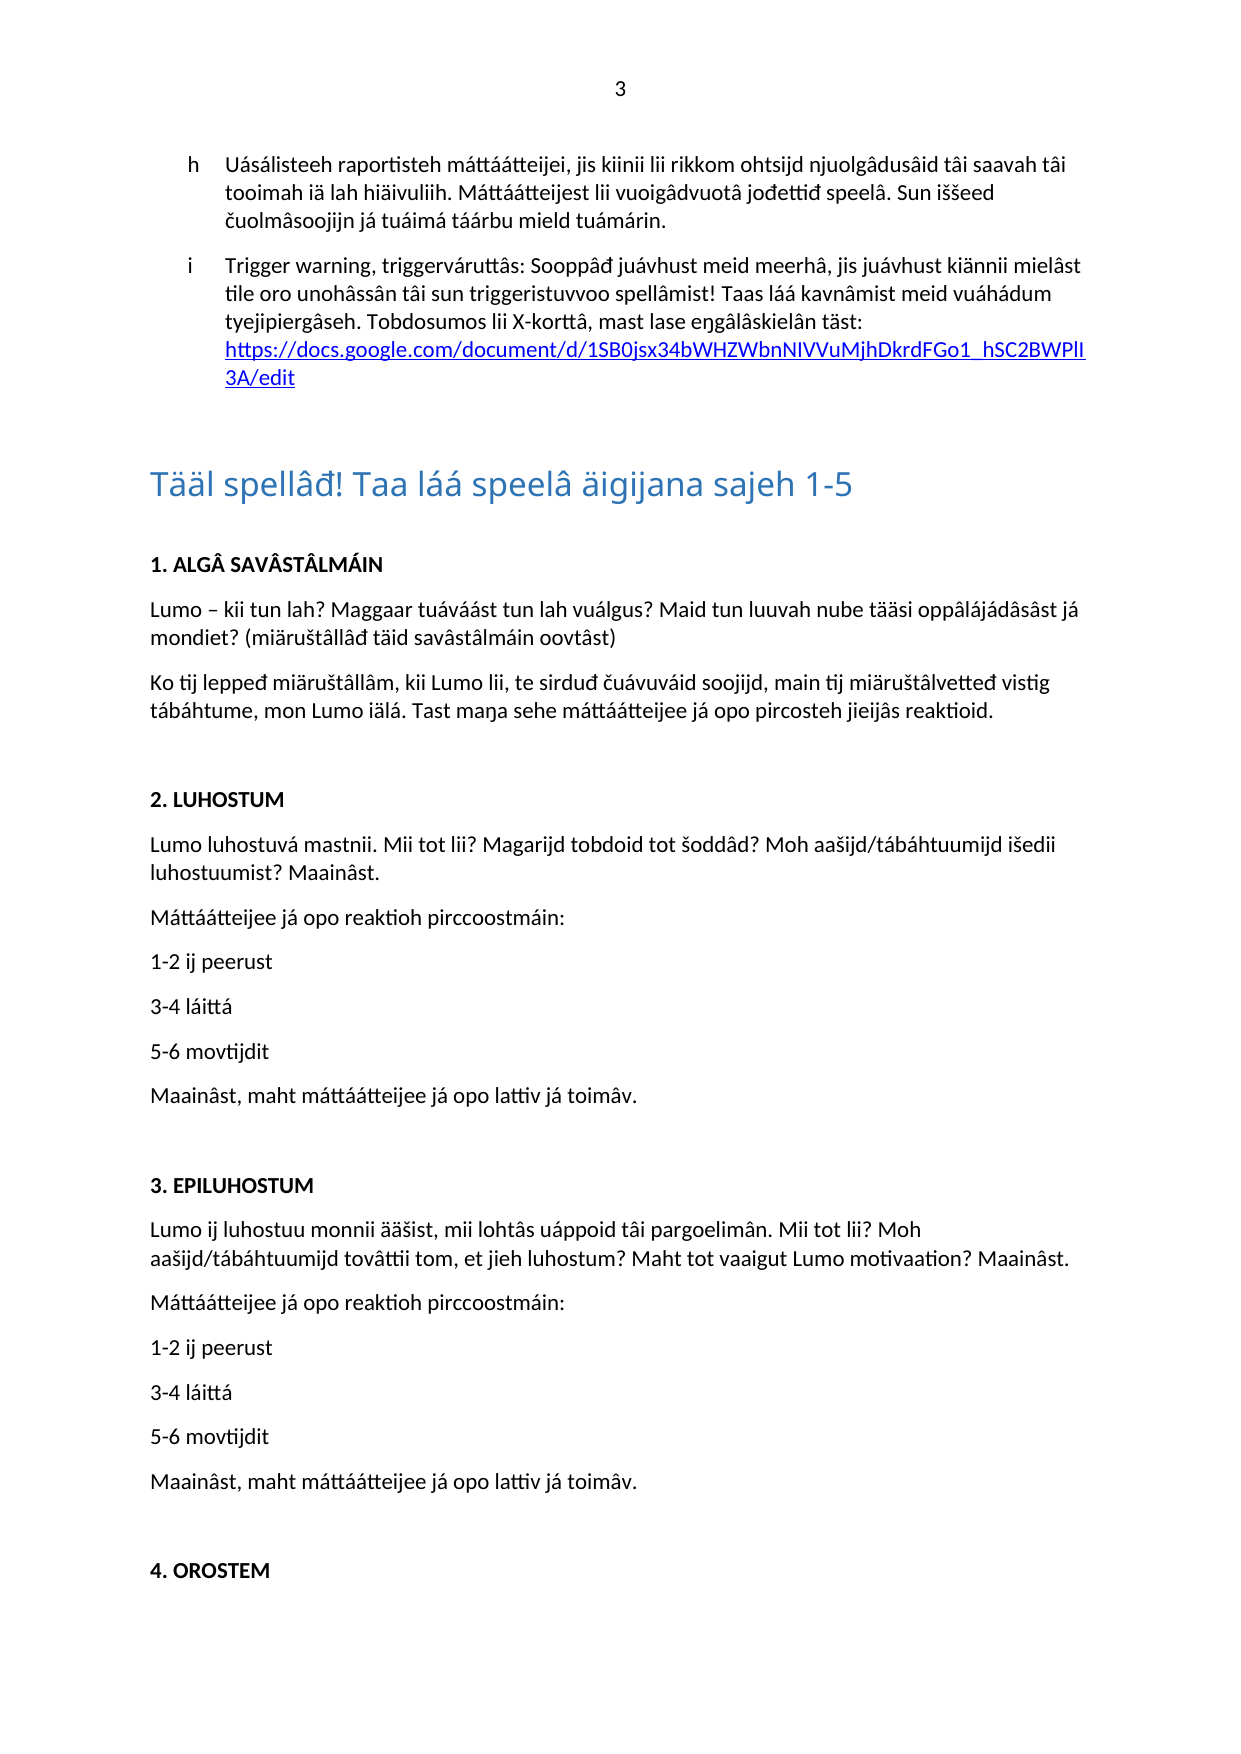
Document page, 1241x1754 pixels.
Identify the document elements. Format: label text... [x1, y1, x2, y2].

text 3-4 láittá [150, 992, 1090, 1020]
text 1. ALGÂ SAVÂSTÂLMÁIN [150, 551, 1090, 579]
text Máttáátteijee já opo reaktioh pirccoostmáin: [150, 903, 1090, 931]
text 3. EPILUHOSTUM [150, 1171, 1090, 1199]
text Lumo ij luhostuu monnii ääšist, mii lohtâs uáppoid tâi pargoelimân. Mii tot lii? Moh aašijd/tábáhtuumijd tovâttii tom, et jieh luhostum? Maht tot vaaigut Lumo motivaation? Maainâst. [150, 1216, 1090, 1272]
list Trigger warning, triggerváruttâs: Sooppâđ juávhust meid meerhâ, jis juávhust kiännii mielâst tile oro unohâssân tâi sun triggeristuvvoo spellâmist! Taas láá kavnâmist meid vuáhádum tyejipiergâseh. Tobdosumos lii X-korttâ, mast lase eŋgâlâskielân täst: https://docs.google.com/document/d/1SB0jsx34bWHZWbnNIVVuMjhDkrdFGo1_hSC2BWPlI3A/edit [187, 251, 1090, 391]
text Lumo – kii tun lah? Maggaar tuáváást tun lah vuálgus? Maid tun luuvah nube tääsi oppâlájádâsâst já mondiet? (miäruštâllâđ täid savâstâlmáin oovtâst) [150, 595, 1090, 651]
text Máttáátteijee já opo reaktioh pirccoostmáin: [150, 1288, 1090, 1316]
text 2. LUHOSTUM [150, 785, 1090, 813]
text 5-6 movtijdit [150, 1037, 1090, 1065]
text Lumo luhostuvá mastnii. Mii tot lii? Magarijd tobdoid tot šoddâd? Moh aašijd/tábáhtuumijd išedii luhostuumist? Maainâst. [150, 830, 1090, 886]
subtitle Tääl spellâđ! Taa láá speelâ äigijana sajeh 1-5 [150, 461, 1090, 506]
text 3-4 láittá [150, 1378, 1090, 1406]
text 4. OROSTEM [150, 1556, 1090, 1584]
text Maainâst, maht máttáátteijee já opo lattiv já toimâv. [150, 1082, 1090, 1109]
list Uásálisteeh raportisteh máttáátteijei, jis kiinii lii rikkom ohtsijd njuolgâdusâid tâi saavah tâi tooimah iä lah hiäivuliih. Máttáátteijest lii vuoigâdvuotâ jođettiđ speelâ. Sun iššeed čuolmâsoojijn já tuáimá táárbu mield tuámárin. [187, 150, 1090, 234]
text 1-2 ij peerust [150, 947, 1090, 976]
text Ko tij leppeđ miäruštâllâm, kii Lumo lii, te sirduđ čuávuváid soojijd, main tij miäruštâlvetteđ vistig tábáhtume, mon Lumo iälá. Tast maŋa sehe máttáátteijee já opo pircosteh jieijâs reaktioid. [150, 668, 1090, 724]
text 1-2 ij peerust [150, 1333, 1090, 1361]
text Maainâst, maht máttáátteijee já opo lattiv já toimâv. [150, 1467, 1090, 1495]
text 5-6 movtijdit [150, 1422, 1090, 1450]
